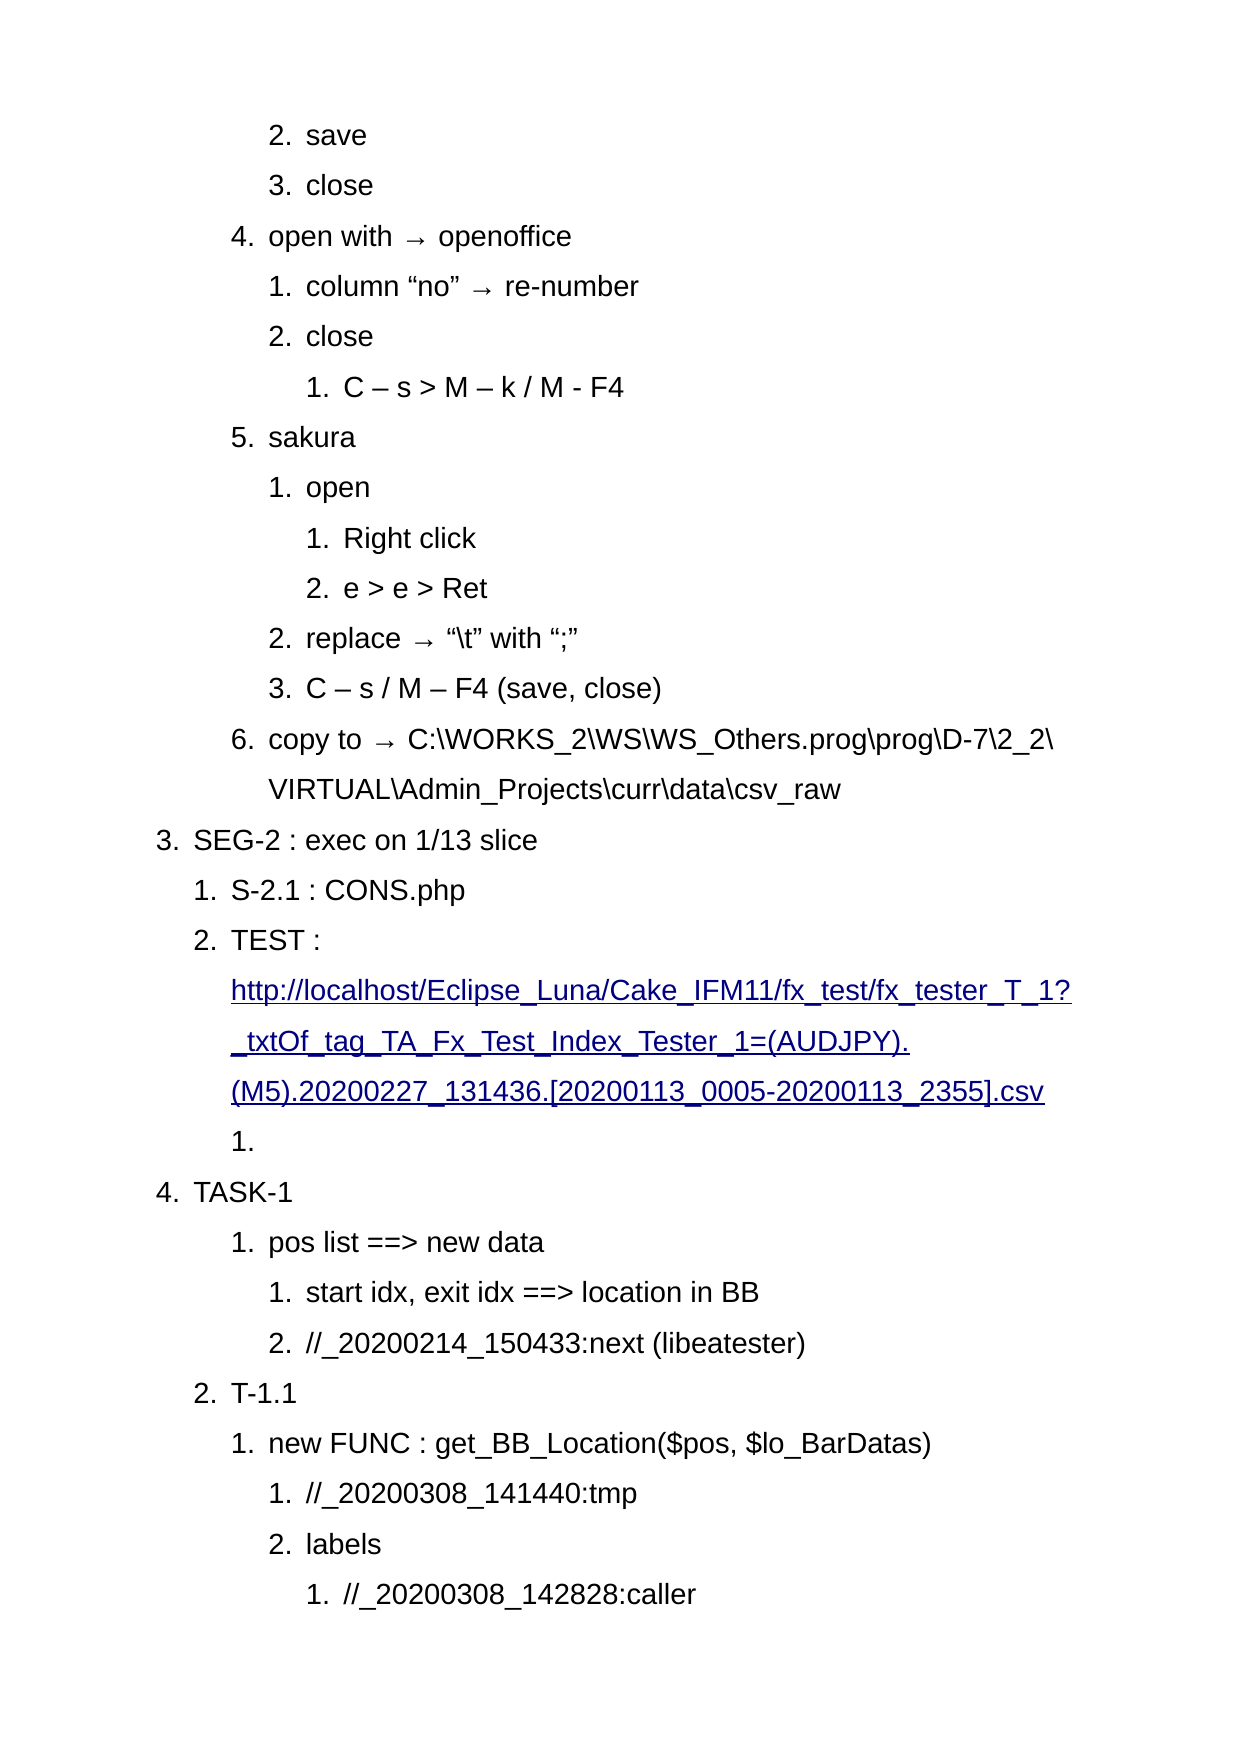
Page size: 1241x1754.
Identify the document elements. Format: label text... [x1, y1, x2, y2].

list //_20200308_142828:caller [306, 1577, 1122, 1611]
list C – s / M – F4 (save, close) [268, 672, 1122, 705]
list pos list ==> new data [231, 1225, 1122, 1258]
list C – s > M – k / M - F4 [306, 370, 1122, 403]
list copy to → C:\WORKS_2\WS\WS_Others.prog\prog\D-7\2_2\VIRTUAL\Admin_Projects\curr\data\csv_raw [231, 722, 1122, 806]
list save [268, 118, 1122, 152]
list new FUNC : get_BB_Location($pos, $lo_BarDatas) [231, 1426, 1122, 1460]
list Right click [306, 521, 1122, 554]
list S-2.1 : CONS.php [193, 873, 1122, 906]
list //_20200308_141440:tmp [268, 1477, 1122, 1510]
list SEG-2 : exec on 1/13 slice [156, 822, 1122, 856]
list close [268, 168, 1122, 202]
list sakura [231, 420, 1122, 453]
list replace → “\t” with “;” [268, 621, 1122, 655]
list close [268, 319, 1122, 353]
list start idx, exit idx ==> location in BB [268, 1275, 1122, 1309]
list e > e > Ret [306, 571, 1122, 604]
list open with → openoffice [231, 219, 1122, 252]
list T-1.1 [193, 1376, 1122, 1409]
list open [268, 470, 1122, 504]
list //_20200214_150433:next (libeatester) [268, 1326, 1122, 1359]
list TEST : http://localhost/Eclipse_Luna/Cake_IFM11/fx_test/fx_tester_T_1?_txtOf_tag_TA_Fx_Test_Index_Tester_1=(AUDJPY).(M5).20200227_131436.[20200113_0005-20200113_2355].csv [193, 923, 1122, 1108]
list TASK-1 [156, 1175, 1122, 1208]
list column “no” → re-number [268, 269, 1122, 303]
list labels [268, 1527, 1122, 1560]
